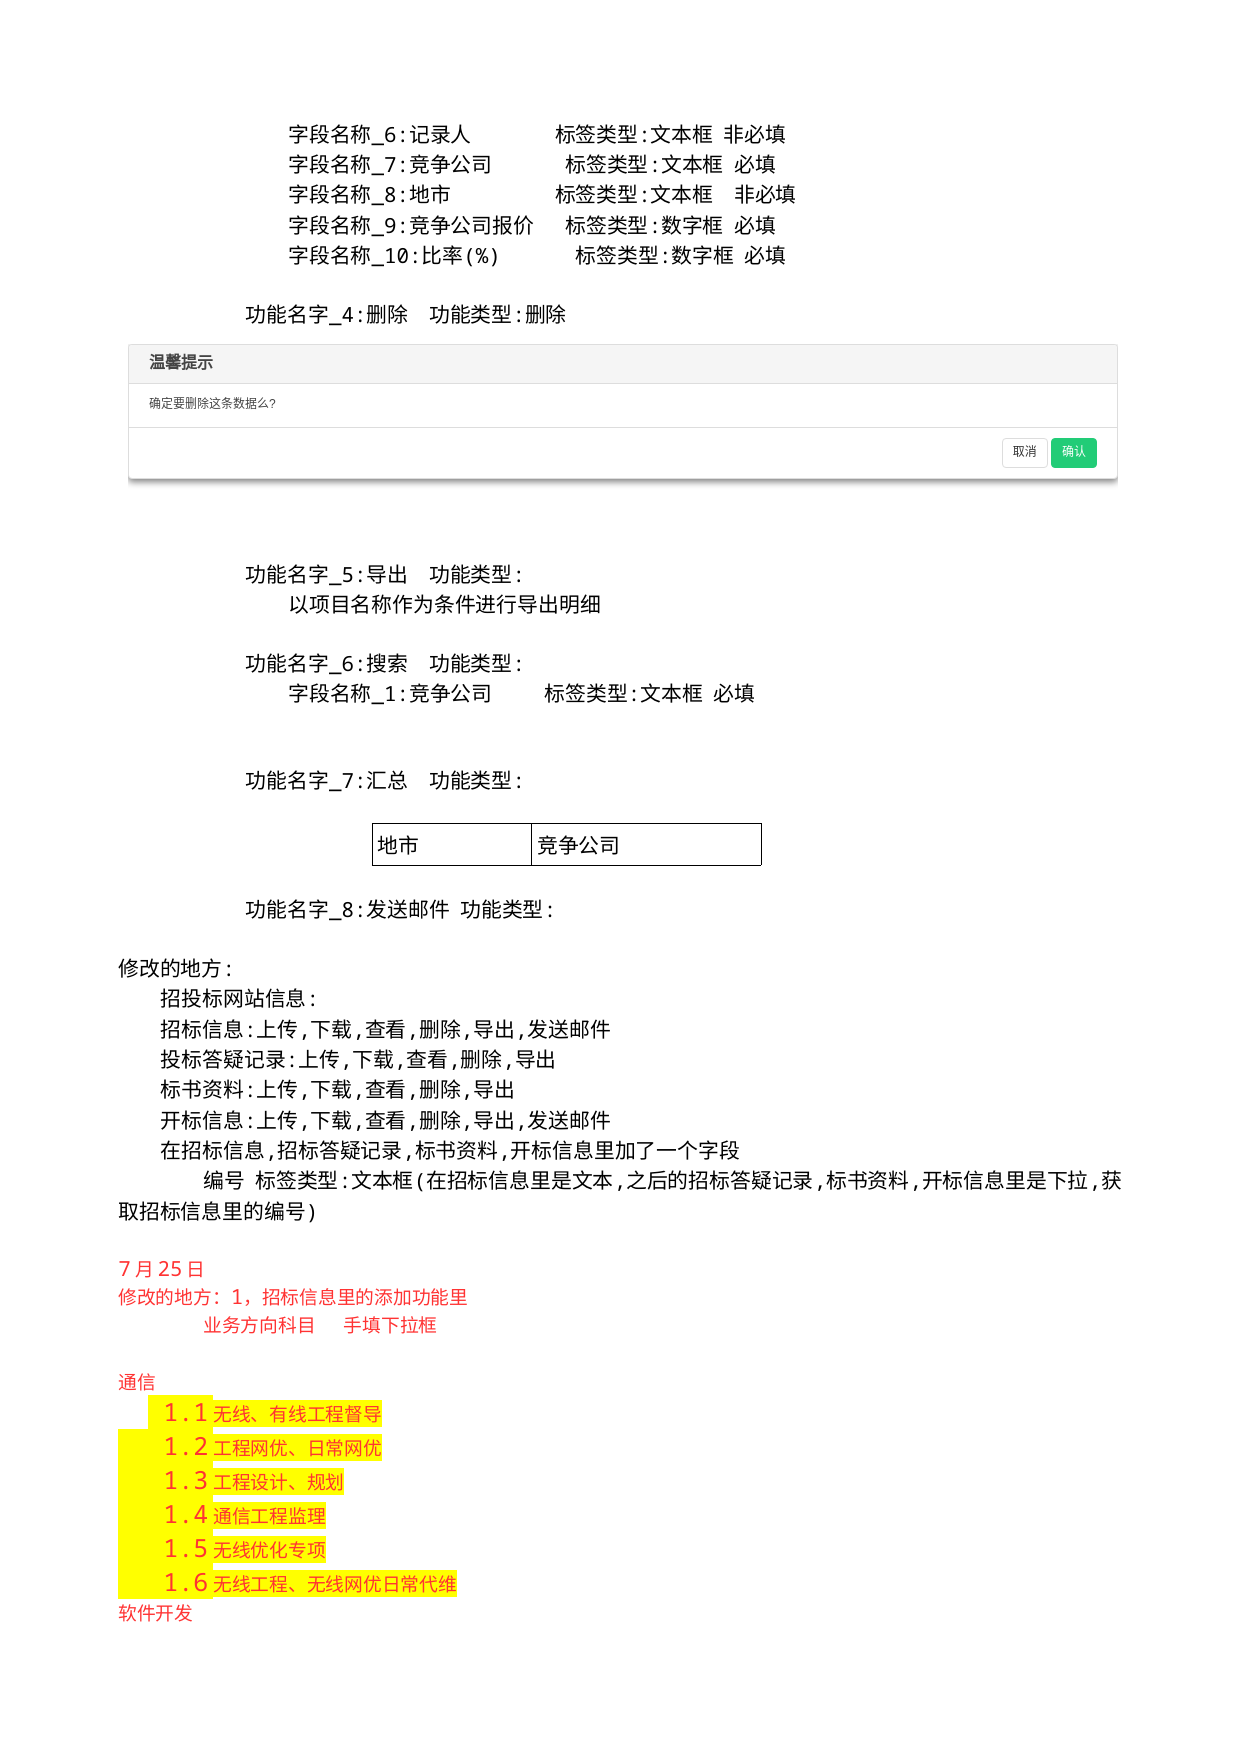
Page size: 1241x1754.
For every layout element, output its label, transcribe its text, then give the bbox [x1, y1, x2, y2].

text 功能名字_6:搜索 功能类型: [118, 647, 1122, 677]
text 标书资料:上传,下载,查看,删除,导出 [118, 1074, 1122, 1104]
text 以项目名称作为条件进行导出明细 [118, 588, 1122, 619]
text 招标信息:上传,下载,查看,删除,导出,发送邮件 [118, 1013, 1122, 1043]
text 字段名称_10:比率(%) 标签类型:数字框 必填 [118, 239, 1122, 270]
picture [118, 328, 1123, 530]
text 1.1无线、有线工程督导 [118, 1394, 1122, 1429]
text 修改的地方: [118, 952, 1122, 983]
text 1.4通信工程监理 [118, 1497, 1122, 1531]
text 投标答疑记录:上传,下载,查看,删除,导出 [118, 1043, 1122, 1074]
text 修改的地方：1，招标信息里的添加功能里 [118, 1282, 1122, 1311]
text 功能名字_5:导出 功能类型: [118, 558, 1122, 588]
text 1.6无线工程、无线网优日常代维 [118, 1565, 1122, 1599]
text 业务方向科目 手填下拉框 [118, 1311, 1122, 1339]
table_header 地市 [373, 824, 531, 865]
text 编号 标签类型:文本框(在招标信息里是文本,之后的招标答疑记录,标书资料,开标信息里是下拉,获取招标信息里的编号) [118, 1164, 1122, 1225]
text 字段名称_1:竞争公司 标签类型:文本框 必填 [118, 677, 1122, 708]
text 功能名字_7:汇总 功能类型: [118, 764, 1122, 795]
text 7月25日 [118, 1254, 1122, 1282]
text 招投标网站信息: [118, 983, 1122, 1013]
text 通信 [118, 1367, 1122, 1394]
text 字段名称_7:竞争公司 标签类型:文本框 必填 [118, 148, 1122, 179]
text 1.3工程设计、规划 [118, 1463, 1122, 1497]
text 字段名称_6:记录人 标签类型:文本框 非必填 [118, 118, 1122, 148]
text 1.2工程网优、日常网优 [118, 1429, 1122, 1463]
text 软件开发 [118, 1599, 1122, 1626]
text 字段名称_8:地市 标签类型:文本框 非必填 [118, 179, 1122, 209]
text 开标信息:上传,下载,查看,删除,导出,发送邮件 [118, 1104, 1122, 1134]
text 功能名字_8:发送邮件 功能类型: [118, 894, 1122, 924]
text 在招标信息,招标答疑记录,标书资料,开标信息里加了一个字段 [118, 1134, 1122, 1164]
table_header 竞争公司 [532, 824, 761, 865]
text 字段名称_9:竞争公司报价 标签类型:数字框 必填 [118, 209, 1122, 239]
text 1.5无线优化专项 [118, 1531, 1122, 1565]
text 功能名字_4:删除 功能类型:删除 [118, 298, 1122, 328]
